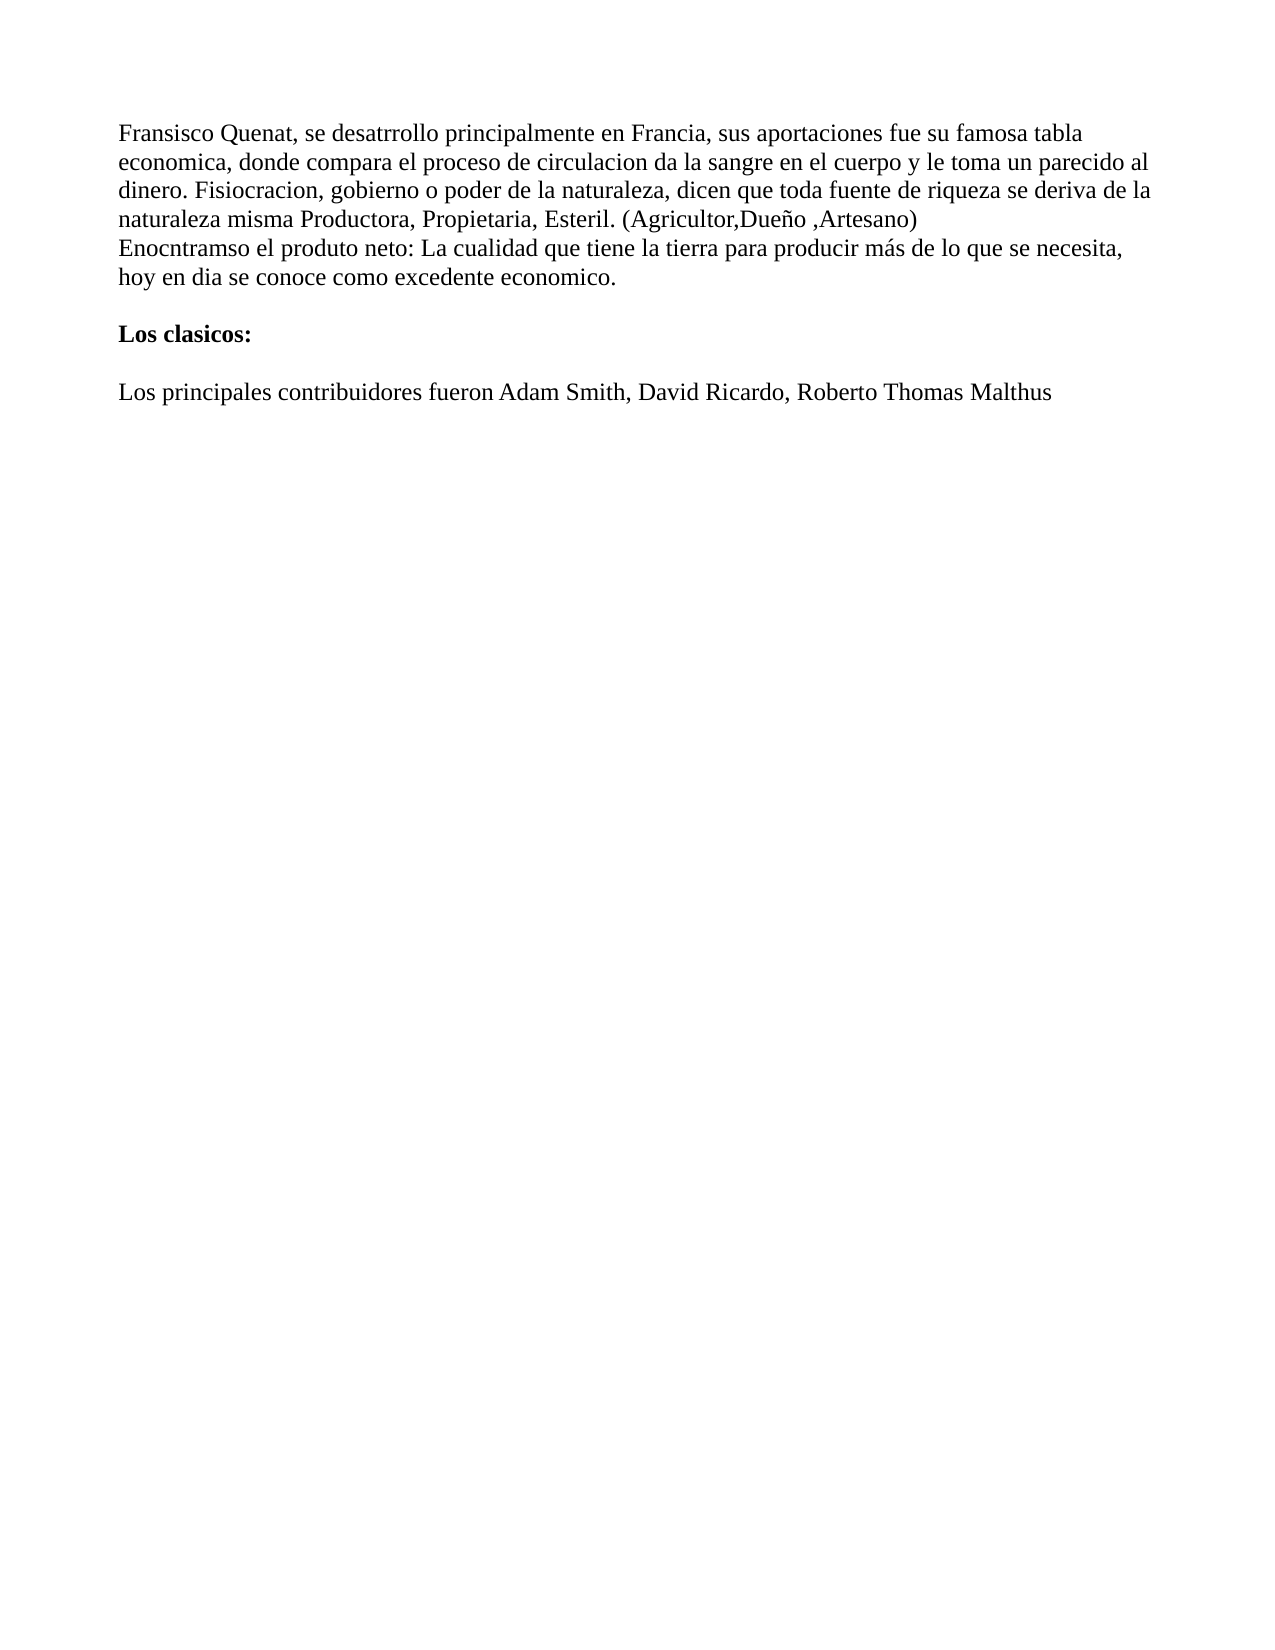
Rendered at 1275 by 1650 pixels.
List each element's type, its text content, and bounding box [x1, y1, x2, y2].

text Enocntramso el produto neto: La cualidad que tiene la tierra para producir más de lo que se necesita, hoy en dia se conoce como excedente economico. [118, 233, 1157, 291]
text Fransisco Quenat, se desatrrollo principalmente en Francia, sus aportaciones fue su famosa tabla economica, donde compara el proceso de circulacion da la sangre en el cuerpo y le toma un parecido al dinero. Fisiocracion, gobierno o poder de la naturaleza, dicen que toda fuente de riqueza se deriva de la naturaleza misma Productora, Propietaria, Esteril. (Agricultor,Dueño ,Artesano) [118, 118, 1157, 233]
text Los clasicos: [118, 319, 1157, 348]
text Los principales contribuidores fueron Adam Smith, David Ricardo, Roberto Thomas Malthus [118, 377, 1157, 406]
